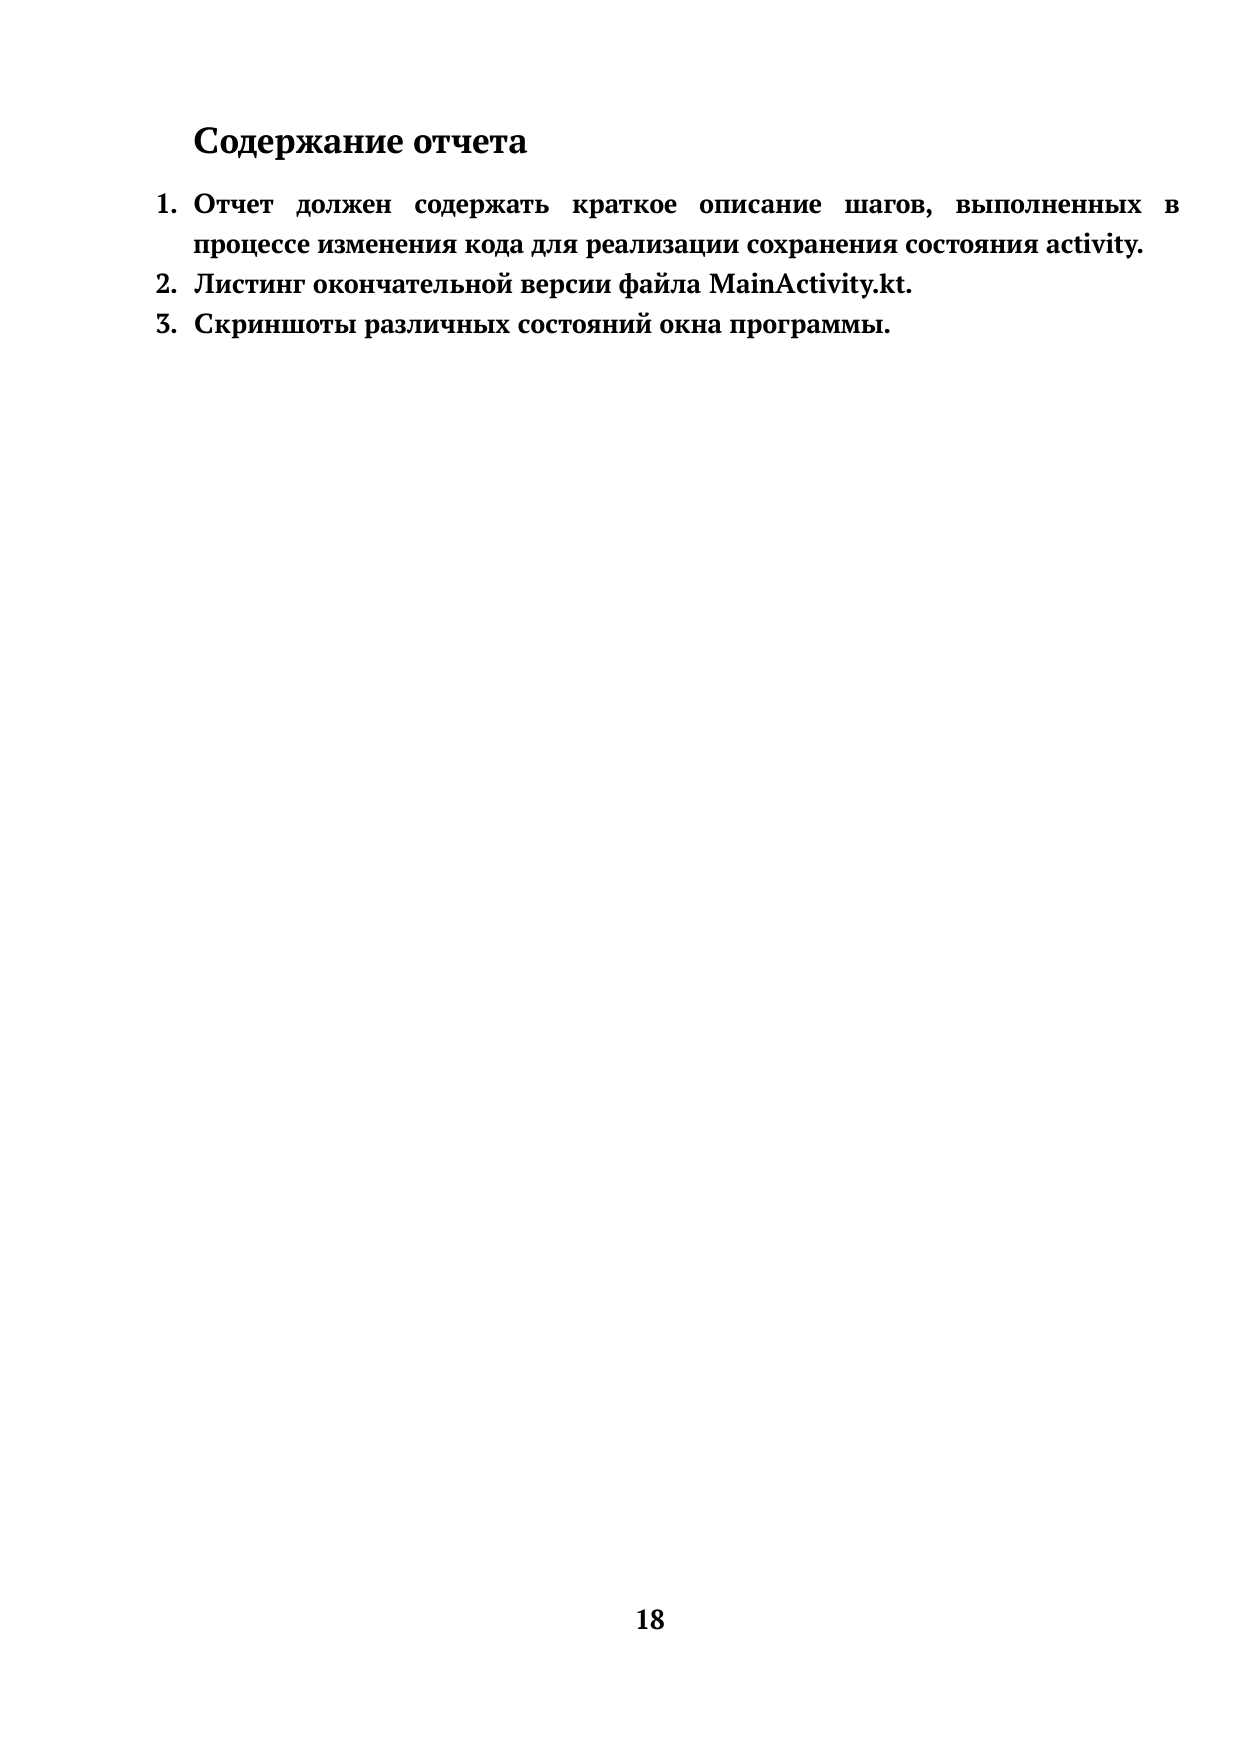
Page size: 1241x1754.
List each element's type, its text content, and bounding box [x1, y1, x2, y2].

list Отчет должен содержать краткое описание шагов, выполненных в процессе изменения кода для реализации сохранения состояния activity. [156, 186, 1181, 260]
list Скриншоты различных состояний окна программы. [156, 307, 1181, 340]
subtitle Содержание отчета [192, 118, 1181, 162]
list Листинг окончательной версии файла MainActivity.kt. [156, 266, 1181, 300]
